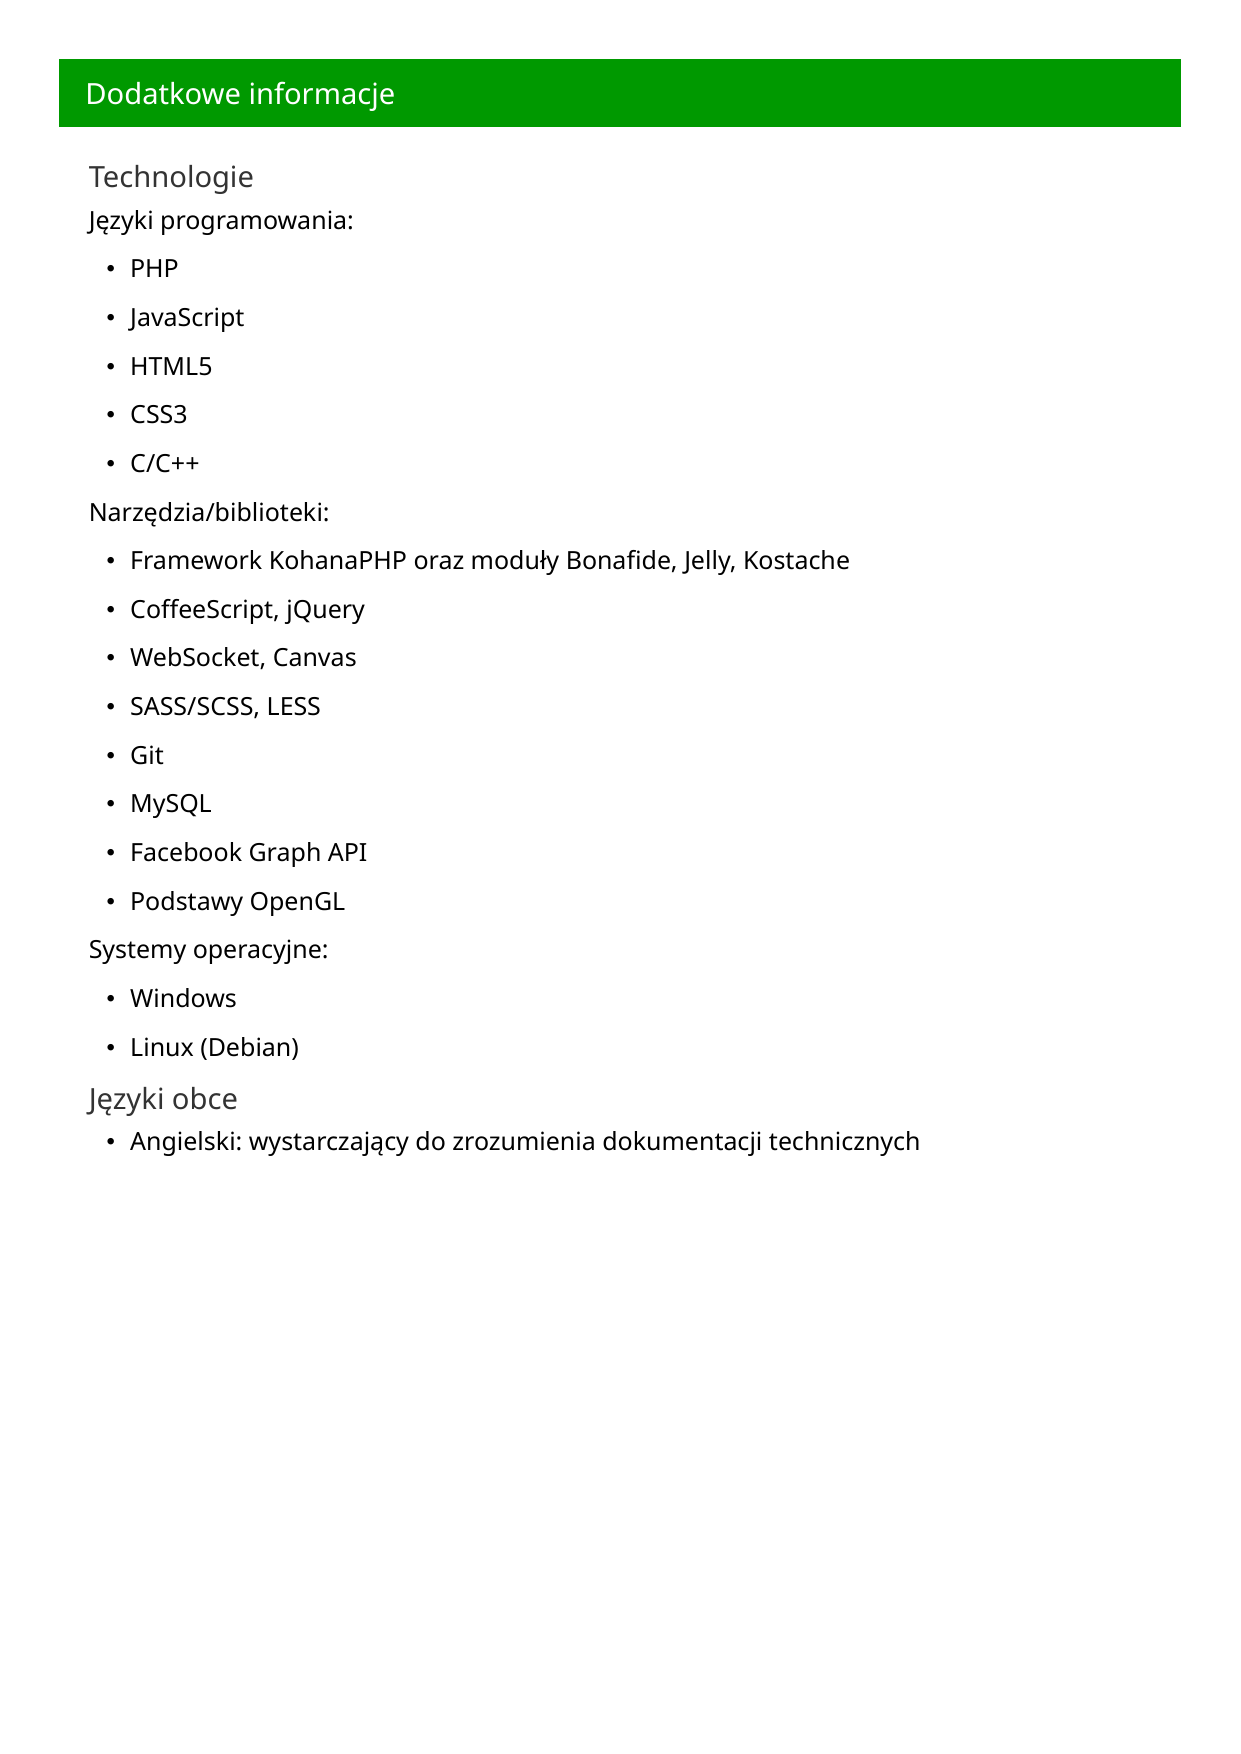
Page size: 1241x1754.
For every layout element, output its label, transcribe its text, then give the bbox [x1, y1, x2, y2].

list C/C++ [106, 446, 1181, 479]
subtitle Technologie [88, 157, 1152, 196]
list SASS/SCSS, LESS [106, 689, 1181, 723]
subtitle Języki obce [88, 1078, 1152, 1118]
list Podstawy OpenGL [106, 883, 1181, 917]
list MySQL [106, 786, 1181, 820]
subtitle Dodatkowe informacje [59, 59, 1181, 127]
list JavaScript [106, 299, 1181, 334]
list Facebook Graph API [106, 835, 1181, 869]
list Linux (Debian) [106, 1029, 1181, 1063]
text Języki programowania: [88, 202, 1152, 236]
list Windows [106, 981, 1181, 1015]
list Framework KohanaPHP oraz moduły Bonafide, Jelly, Kostache [106, 543, 1181, 577]
list CoffeeScript, jQuery [106, 591, 1181, 626]
text Narzędzia/biblioteki: [88, 494, 1152, 528]
list HTML5 [106, 348, 1181, 382]
list Angielski: wystarczający do zrozumienia dokumentacji technicznych [106, 1123, 1181, 1158]
list WebSocket, Canvas [106, 640, 1181, 674]
list PHP [106, 251, 1181, 285]
list CSS3 [106, 397, 1181, 431]
text Systemy operacyjne: [88, 932, 1152, 966]
list Git [106, 737, 1181, 771]
